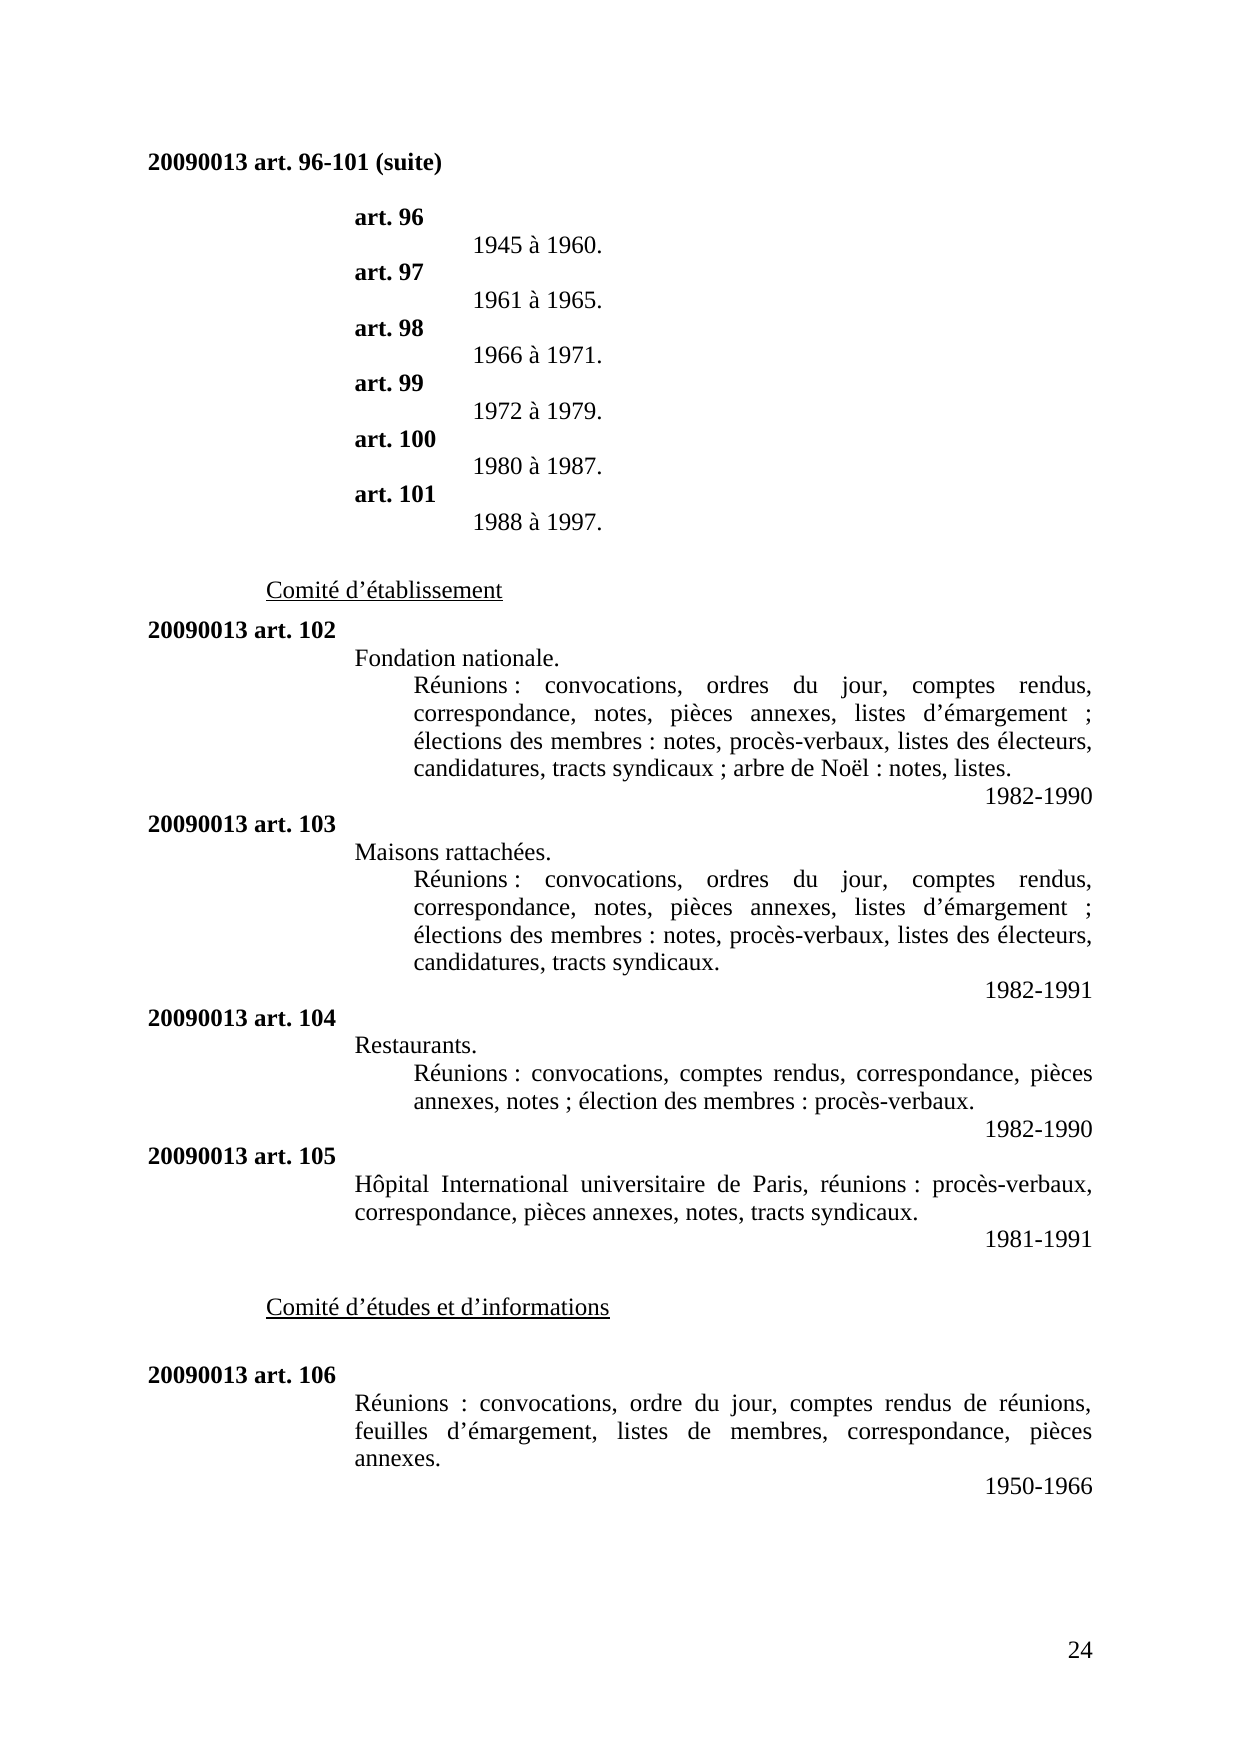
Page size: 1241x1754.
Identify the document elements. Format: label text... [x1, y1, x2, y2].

text Réunions : convocations, comptes rendus, correspondance, pièces annexes, notes ; élection des membres : procès-verbaux. [413, 1059, 1093, 1115]
text art. 96 [354, 203, 1093, 231]
text 20090013 art. 105 [148, 1142, 1093, 1170]
text Restaurants. [354, 1032, 1093, 1059]
text Comité d’études et d’informations [207, 1293, 1093, 1321]
text 1988 à 1997. [472, 508, 1093, 536]
text 1982-1991 [148, 976, 1093, 1004]
text Comité d’établissement [207, 576, 1093, 603]
text Réunions : convocations, ordres du jour, comptes rendus, correspondance, notes, pièces annexes, listes d’émargement ; élections des membres : notes, procès-verbaux, listes des électeurs, candidatures, tracts syndicaux. [413, 865, 1093, 976]
text 20090013 art. 104 [148, 1004, 1093, 1032]
text Fondation nationale. [354, 644, 1093, 671]
text art. 98 [354, 314, 1093, 342]
text art. 101 [354, 480, 1093, 508]
text 1950-1966 [148, 1472, 1093, 1500]
text 1981-1991 [148, 1226, 1093, 1253]
text 1961 à 1965. [472, 286, 1093, 314]
text 1982-1990 [148, 782, 1093, 810]
text Réunions : convocations, ordre du jour, comptes rendus de réunions, feuilles d’émargement, listes de membres, correspondance, pièces annexes. [354, 1389, 1093, 1472]
text art. 99 [354, 369, 1093, 397]
text 20090013 art. 96-101 (suite) [148, 148, 1093, 175]
text art. 100 [354, 425, 1093, 452]
text 20090013 art. 106 [148, 1361, 1093, 1389]
text 1980 à 1987. [472, 452, 1093, 480]
text 1982-1990 [148, 1115, 1093, 1142]
text 1945 à 1960. [472, 231, 1093, 258]
text 1966 à 1971. [472, 342, 1093, 369]
text 20090013 art. 103 [148, 810, 1093, 838]
text art. 97 [354, 258, 1093, 286]
text 20090013 art. 102 [148, 616, 1093, 644]
text Réunions : convocations, ordres du jour, comptes rendus, correspondance, notes, pièces annexes, listes d’émargement ; élections des membres : notes, procès-verbaux, listes des électeurs, candidatures, tracts syndicaux ; arbre de Noël : notes, listes. [413, 671, 1093, 782]
text Hôpital International universitaire de Paris, réunions : procès-verbaux, correspondance, pièces annexes, notes, tracts syndicaux. [354, 1170, 1093, 1226]
text Maisons rattachées. [354, 838, 1093, 865]
text 1972 à 1979. [472, 397, 1093, 425]
